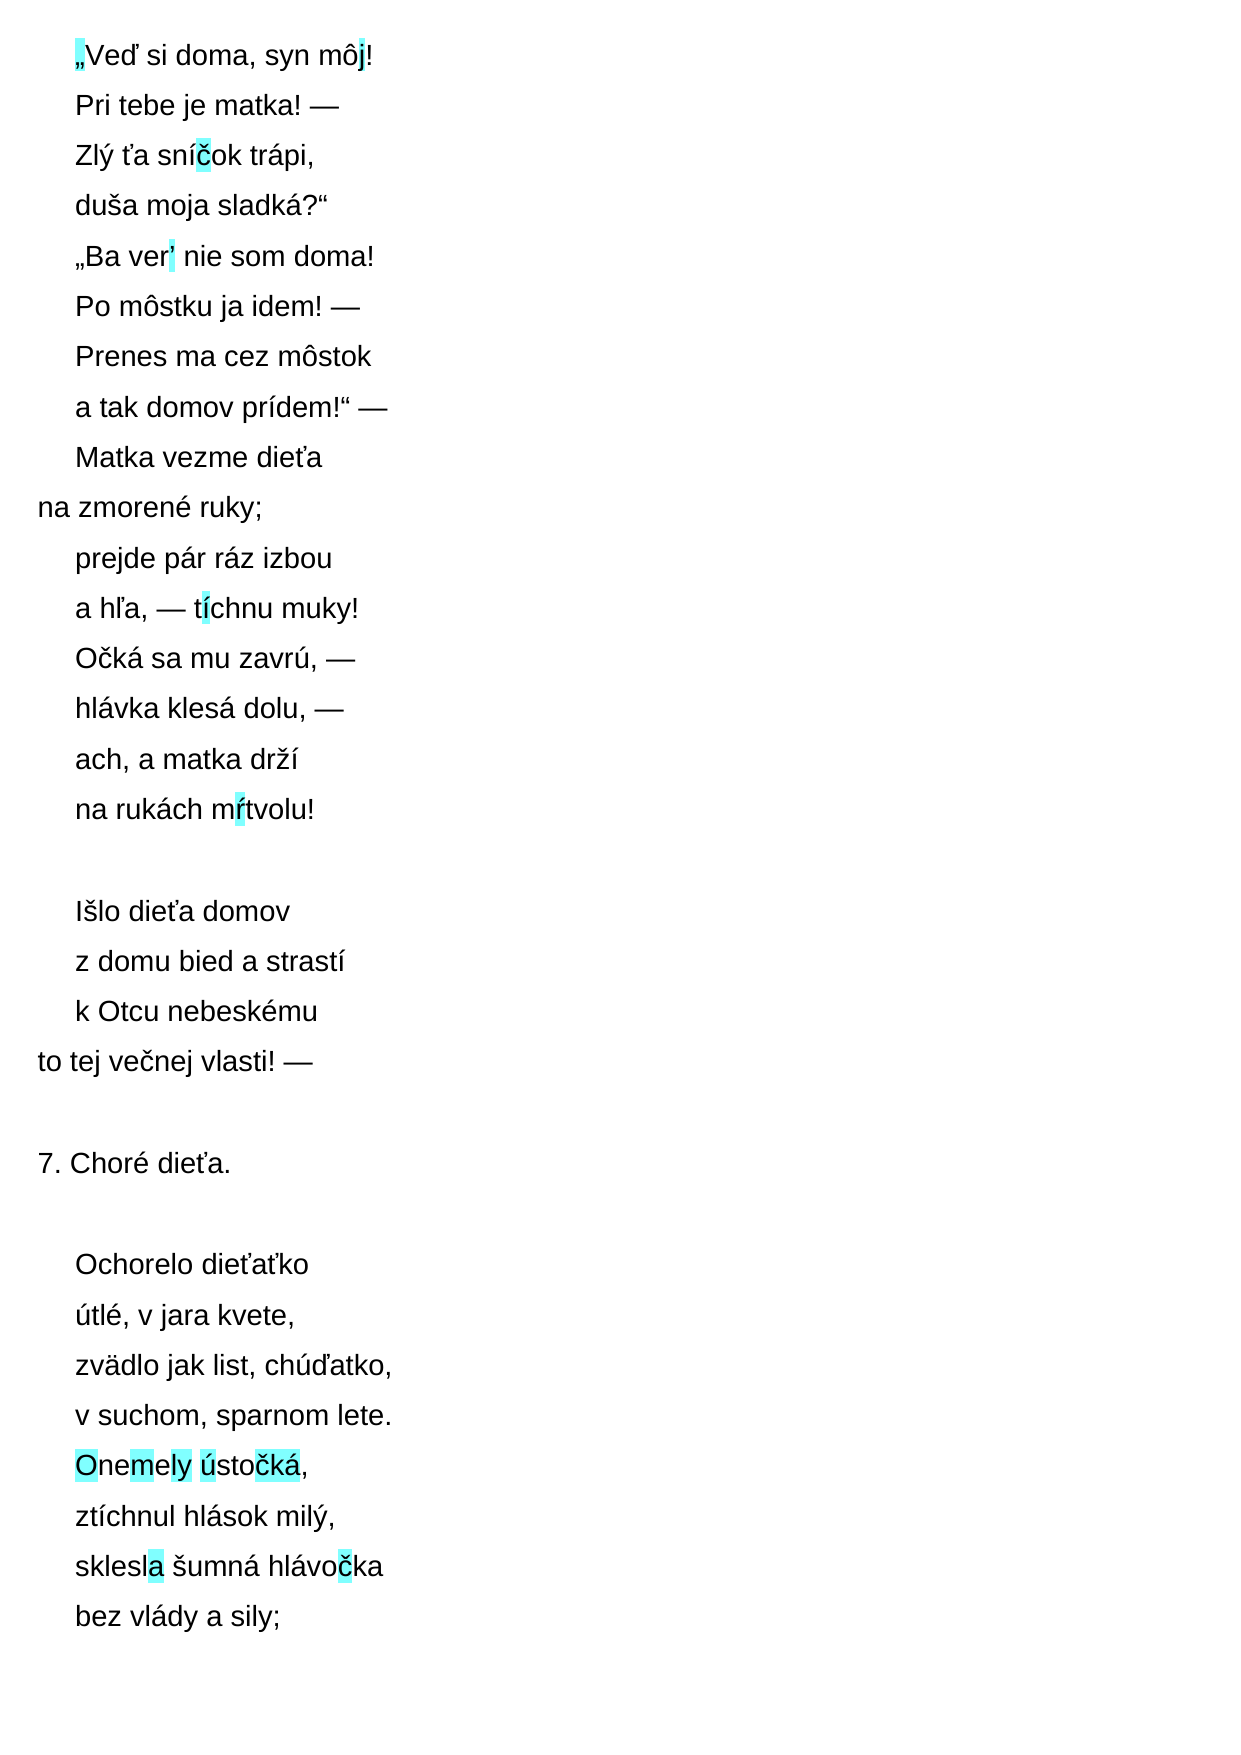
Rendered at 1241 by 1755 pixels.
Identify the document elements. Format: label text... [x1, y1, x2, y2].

text Zlý ťa sníčok trápi, [37, 138, 1130, 172]
text Matka vezme dieťa [37, 440, 1130, 473]
text na zmorené ruky; [37, 490, 1130, 524]
text útlé, v jara kvete, [37, 1297, 1130, 1331]
text to tej večnej vlasti! — [37, 1044, 1130, 1078]
text prejde pár ráz izbou [37, 541, 1130, 574]
text sklesla šumná hlávočka [37, 1549, 1130, 1583]
text Ochorelo dieťaťko [37, 1247, 1130, 1281]
text duša moja sladká?“ [37, 188, 1130, 222]
text hlávka klesá dolu, — [37, 692, 1130, 725]
text Očká sa mu zavrú, — [37, 641, 1130, 675]
text Onemely ústočká, [37, 1448, 1130, 1482]
text „Ba ver’ nie som doma! [37, 239, 1130, 272]
text ztíchnul hlások milý, [37, 1499, 1130, 1532]
text bez vlády a sily; [37, 1599, 1130, 1633]
text 7. Choré dieťa. [37, 1146, 1130, 1179]
text v suchom, sparnom lete. [37, 1398, 1130, 1432]
text Išlo dieťa domov [37, 893, 1130, 927]
text a tak domov prídem!“ — [37, 390, 1130, 423]
text k Otcu nebeskému [37, 994, 1130, 1028]
text na rukách mŕtvolu! [37, 792, 1130, 826]
text ach, a matka drží [37, 742, 1130, 775]
text zvädlo jak list, chúďatko, [37, 1348, 1130, 1381]
text a hľa, — tíchnu muky! [37, 591, 1130, 624]
text z domu bied a strastí [37, 944, 1130, 977]
text Pri tebe je matka! — [37, 88, 1130, 121]
text Po môstku ja idem! — [37, 289, 1130, 323]
text Prenes ma cez môstok [37, 339, 1130, 373]
text „Veď si doma, syn môj! [37, 37, 1130, 71]
